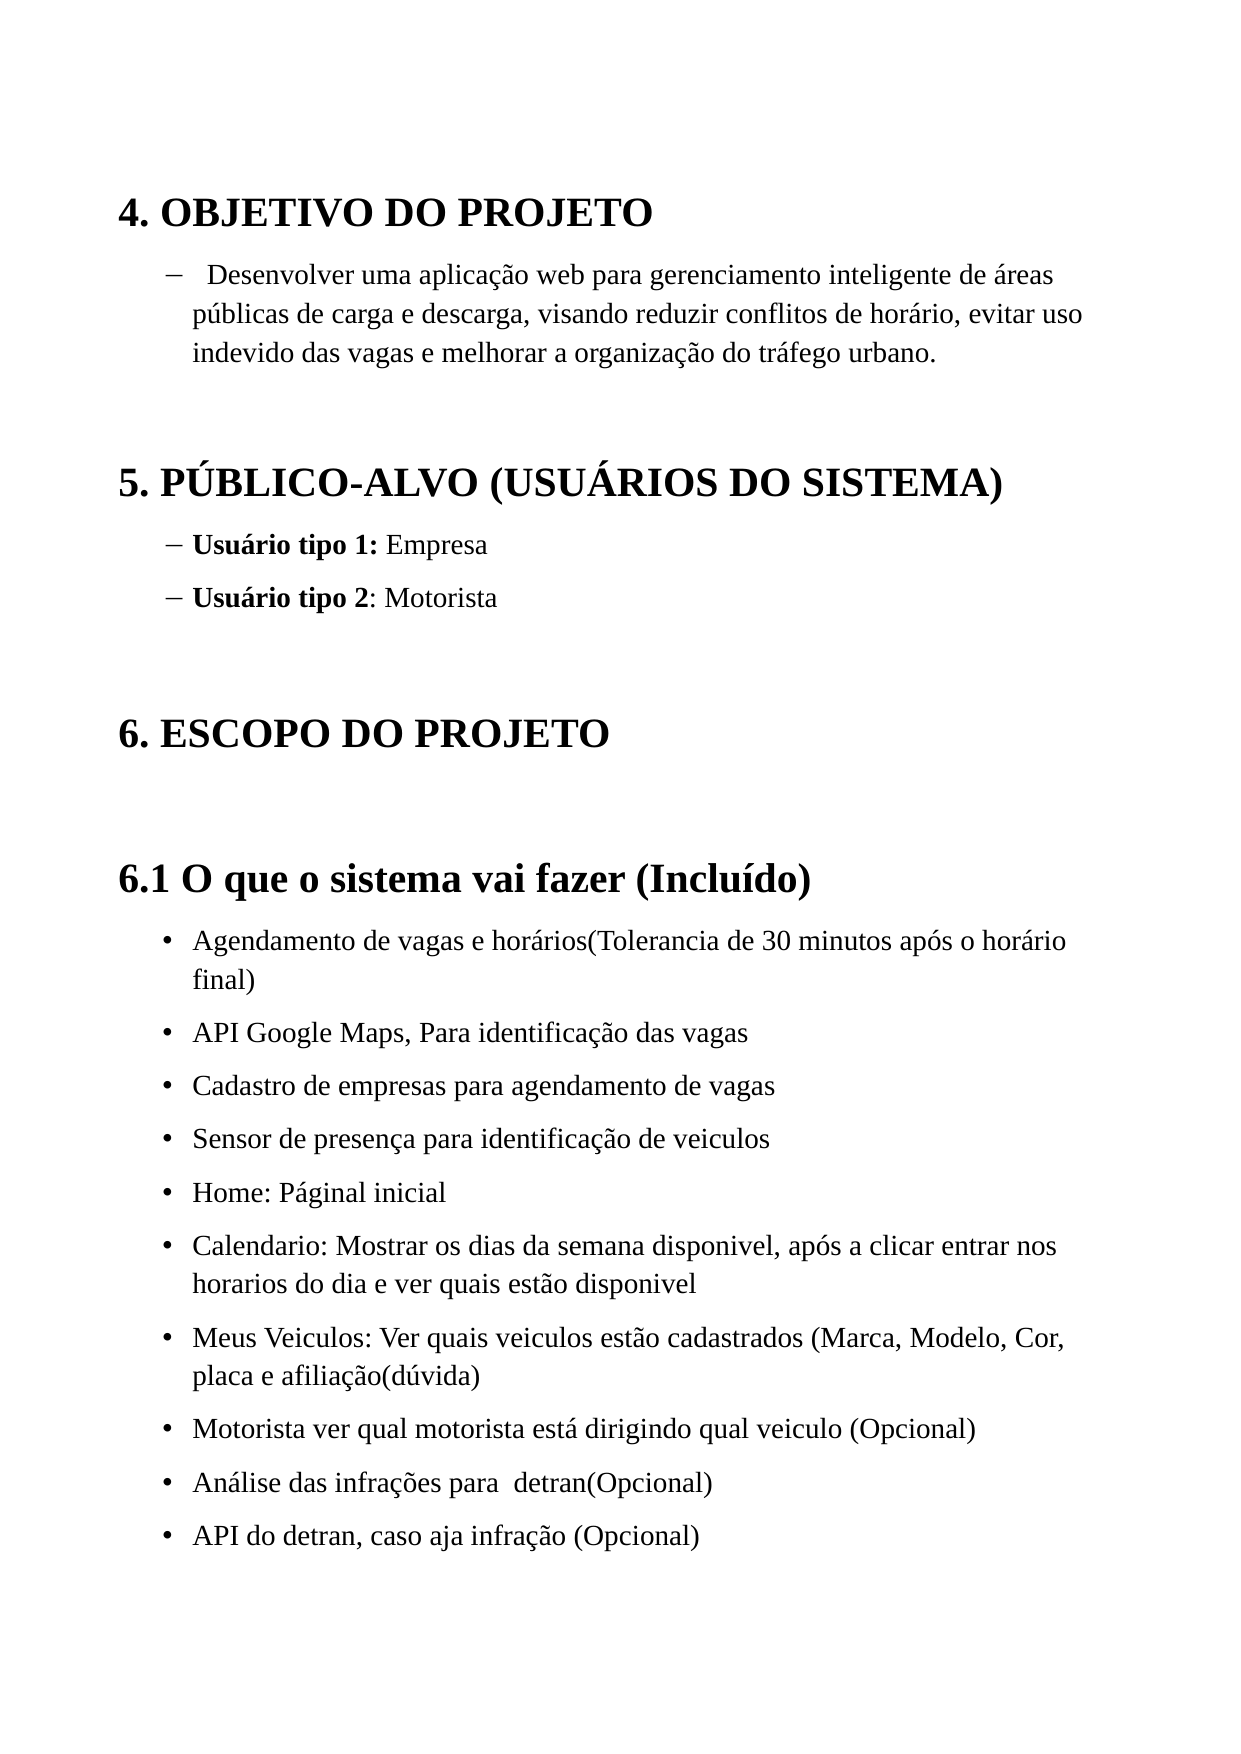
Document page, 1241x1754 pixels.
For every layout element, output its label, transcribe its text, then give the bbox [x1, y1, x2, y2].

subtitle 6.1 O que o sistema vai fazer (Incluído) [118, 853, 1122, 901]
list Usuário tipo 2: Motorista [162, 580, 1122, 614]
list API do detran, caso aja infração (Opcional) [162, 1518, 1122, 1552]
list Desenvolver uma aplicação web para gerenciamento inteligente de áreas públicas de carga e descarga, visando reduzir conflitos de horário, evitar uso indevido das vagas e melhorar a organização do tráfego urbano. [162, 257, 1122, 368]
list Cadastro de empresas para agendamento de vagas [162, 1068, 1122, 1102]
subtitle 4. OBJETIVO DO PROJETO [118, 188, 1122, 236]
list Sensor de presença para identificação de veiculos [162, 1121, 1122, 1155]
list Usuário tipo 1: Empresa [162, 527, 1122, 561]
list Agendamento de vagas e horários(Tolerancia de 30 minutos após o horário final) [162, 923, 1122, 995]
list Motorista ver qual motorista está dirigindo qual veiculo (Opcional) [162, 1411, 1122, 1445]
list Calendario: Mostrar os dias da semana disponivel, após a clicar entrar nos horarios do dia e ver quais estão disponivel [162, 1228, 1122, 1300]
list Home: Páginal inicial [162, 1175, 1122, 1208]
subtitle 5. PÚBLICO-ALVO (USUÁRIOS DO SISTEMA) [118, 457, 1122, 505]
list Análise das infrações para detran(Opcional) [162, 1465, 1122, 1498]
list Meus Veiculos: Ver quais veiculos estão cadastrados (Marca, Modelo, Cor, placa e afiliação(dúvida) [162, 1320, 1122, 1392]
subtitle 6. ESCOPO DO PROJETO [118, 709, 1122, 757]
list API Google Maps, Para identificação das vagas [162, 1015, 1122, 1049]
